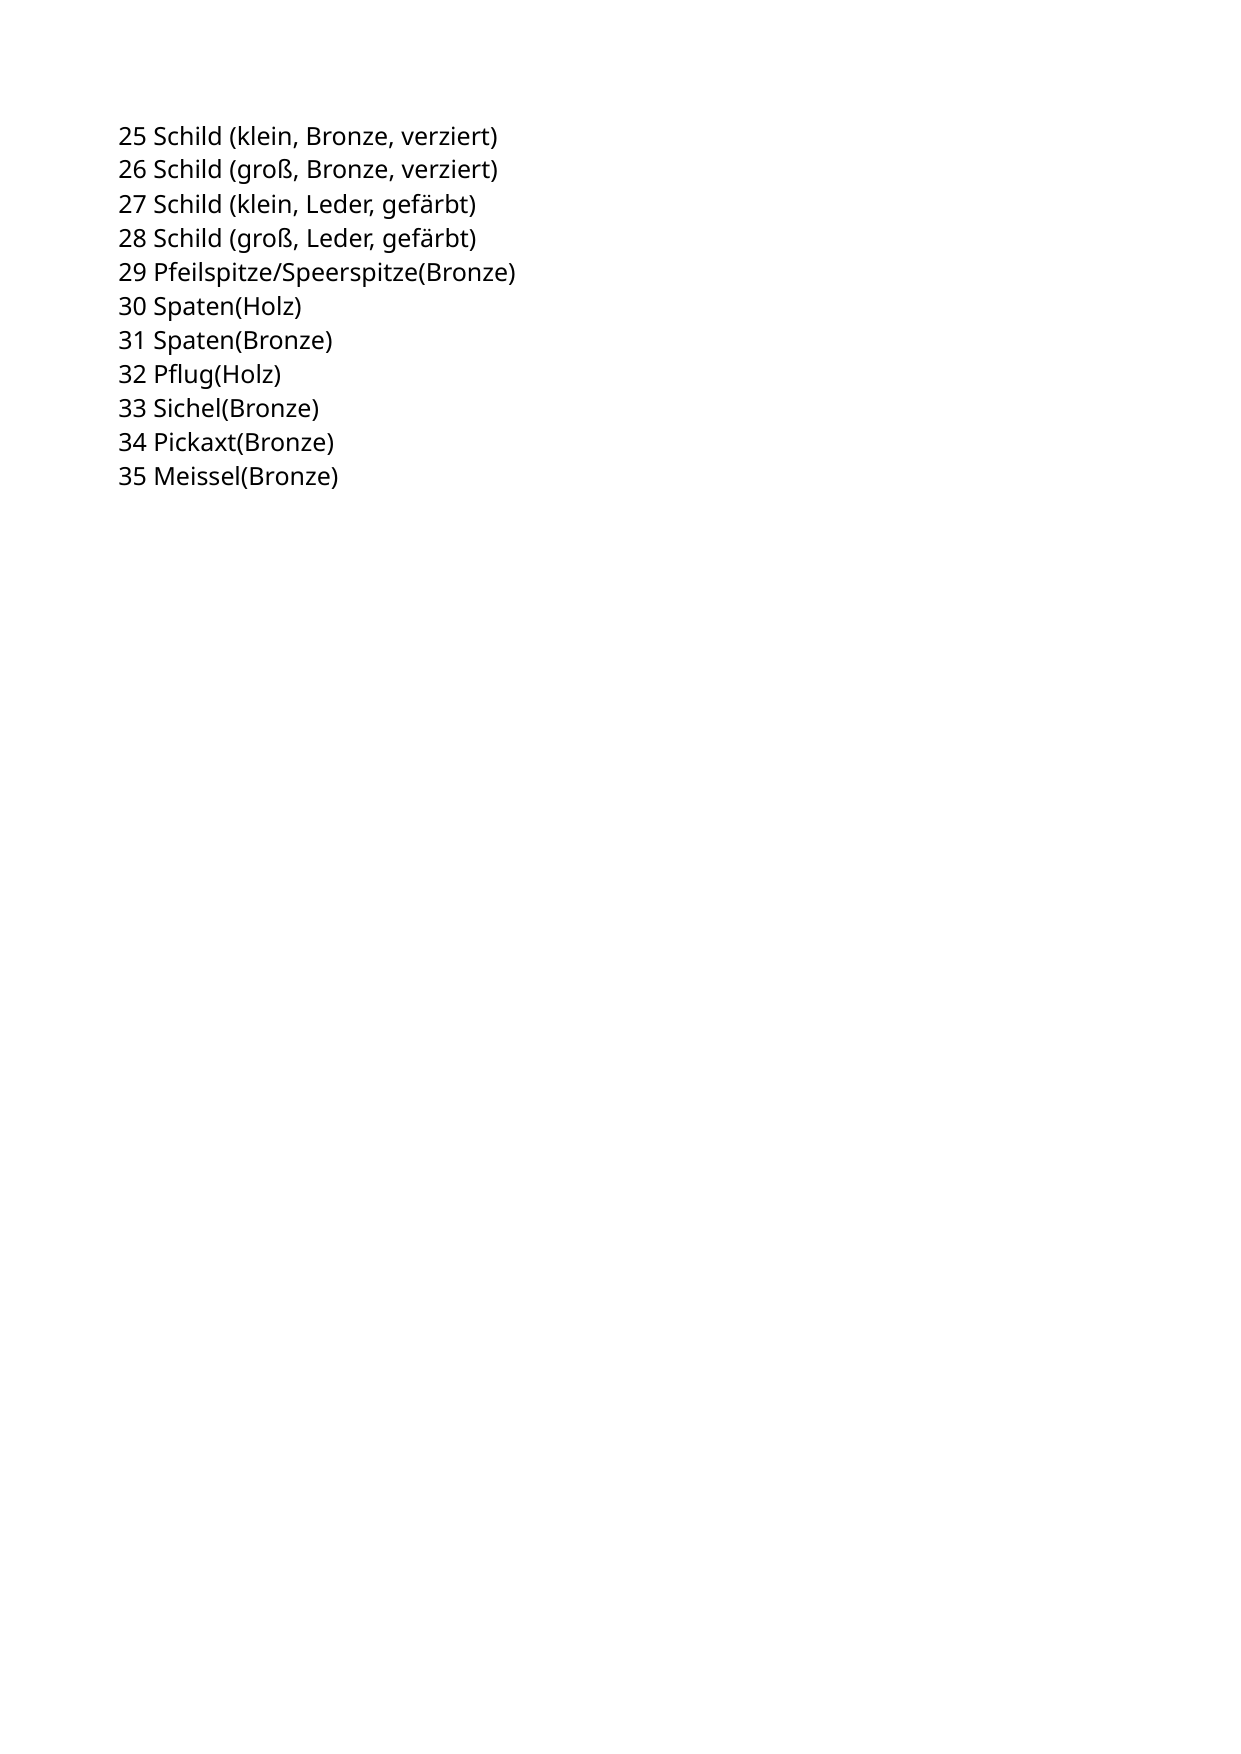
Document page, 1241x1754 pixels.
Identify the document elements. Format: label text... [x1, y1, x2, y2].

text 26 Schild (groß, Bronze, verziert) [118, 152, 1122, 186]
text 30 Spaten(Holz) [118, 288, 1122, 322]
text 32 Pflug(Holz) [118, 357, 1122, 391]
text 31 Spaten(Bronze) [118, 322, 1122, 357]
text 25 Schild (klein, Bronze, verziert) [118, 118, 1122, 152]
text 34 Pickaxt(Bronze) [118, 425, 1122, 459]
text 27 Schild (klein, Leder, gefärbt) [118, 186, 1122, 220]
text 29 Pfeilspitze/Speerspitze(Bronze) [118, 254, 1122, 288]
text 35 Meissel(Bronze) [118, 459, 1122, 493]
text 33 Sichel(Bronze) [118, 391, 1122, 425]
text 28 Schild (groß, Leder, gefärbt) [118, 220, 1122, 254]
